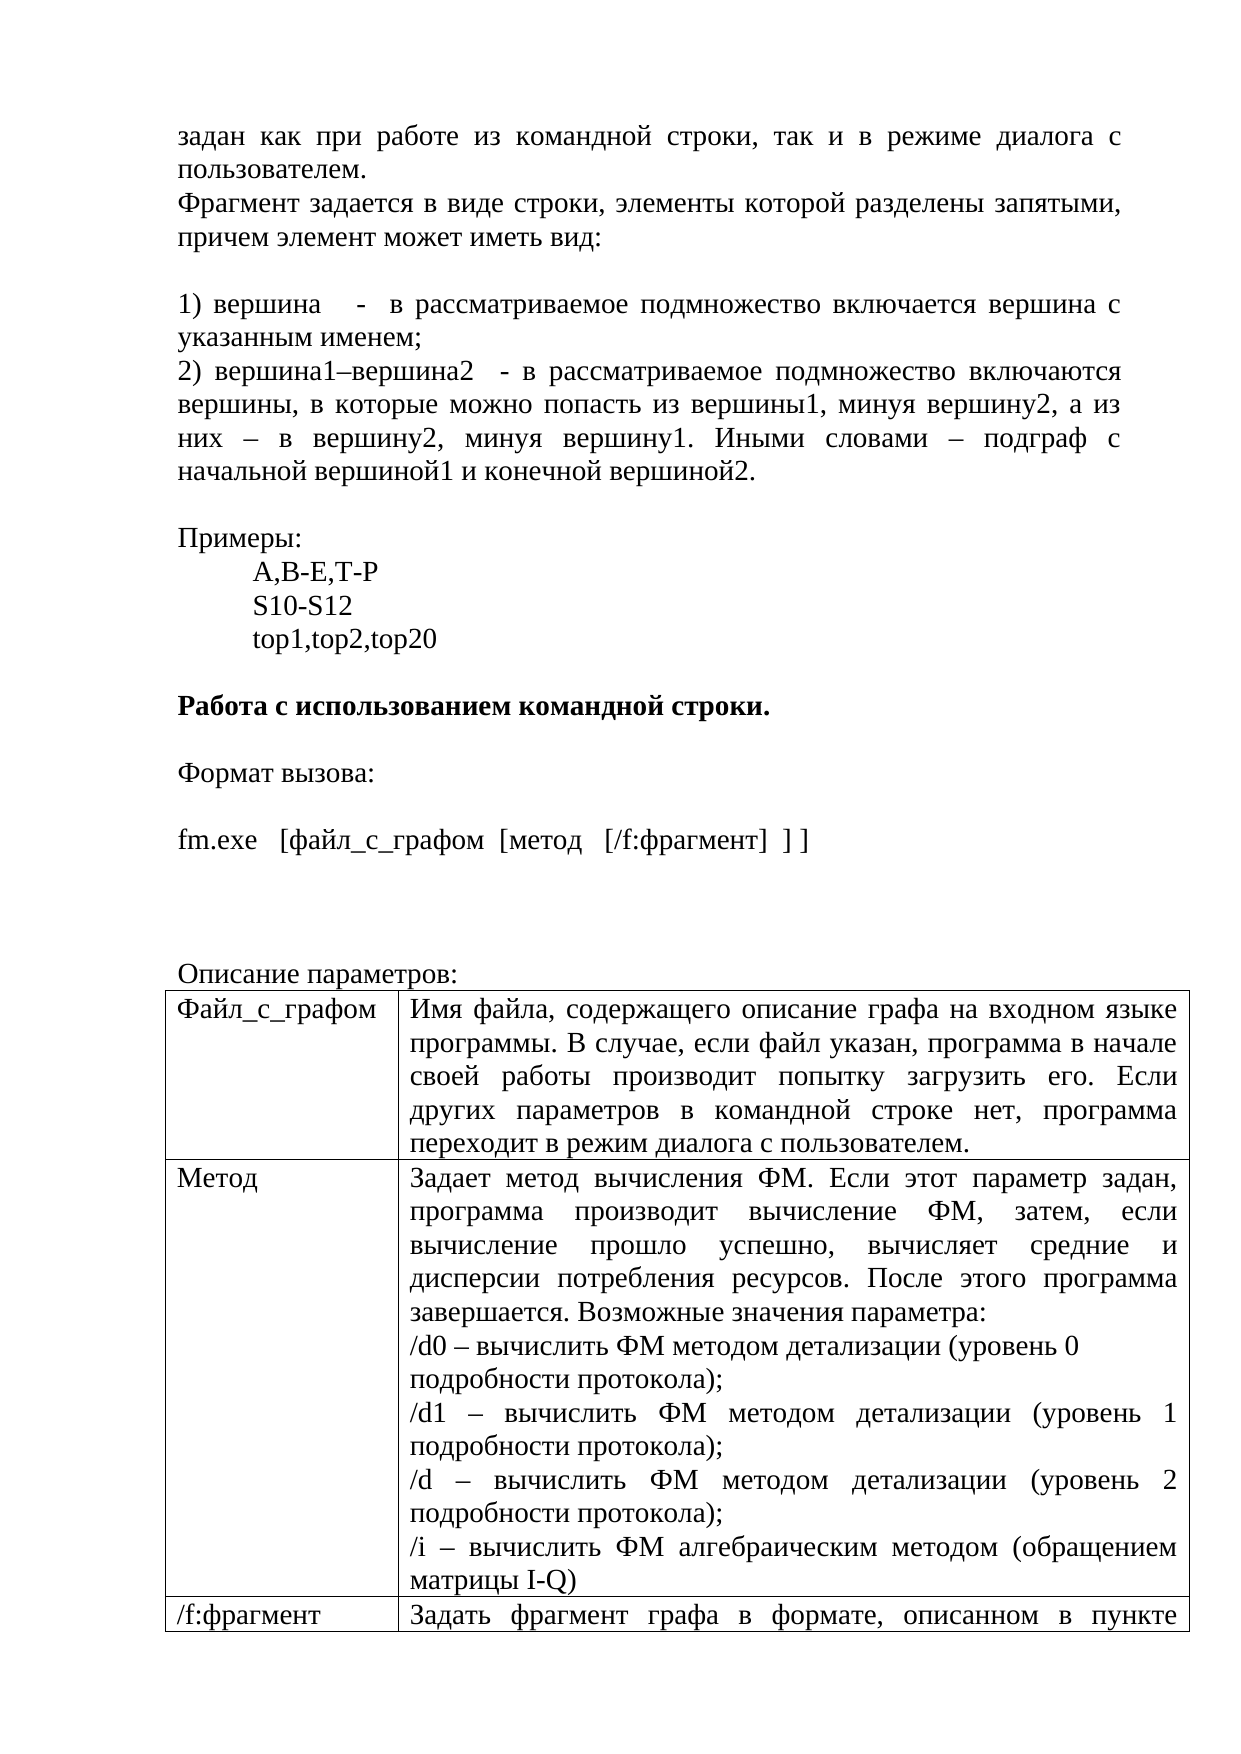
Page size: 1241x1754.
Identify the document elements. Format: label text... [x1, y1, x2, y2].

text 1) вершина - в рассматриваемое подмножество включается вершина с указанным именем; [177, 286, 1122, 353]
text A,B-E,T-P [177, 554, 1122, 588]
table_cell Метод [166, 1160, 398, 1596]
text fm.exe [файл_с_графом [метод [/f:фрагмент] ] ] [177, 822, 1122, 856]
text Примеры: [177, 521, 1122, 554]
text top1,top2,top20 [177, 621, 1122, 655]
text Описание параметров: [177, 957, 1122, 990]
text S10-S12 [177, 588, 1122, 621]
text Формат вызова: [177, 755, 1122, 789]
table_cell Задает метод вычисления ФМ. Если этот параметр задан, программа производит вычисление ФМ, затем, если вычисление прошло успешно, вычисляет средние и дисперсии потребления ресурсов. После этого программа завершается. Возможные значения параметра: /d0 – вычислить ФМ методом детализации (уровень 0 подробности протокола); /d1 – вычислить ФМ методом детализации (уровень 1 подробности протокола); /d – вычислить ФМ методом детализации (уровень 2 подробности протокола); /i – вычислить ФМ алгебраическим методом (обращением матрицы I-Q) [399, 1160, 1189, 1596]
text задан как при работе из командной строки, так и в режиме диалога с пользователем. [177, 118, 1122, 185]
text 2) вершина1–вершина2 - в рассматриваемое подмножество включаются вершины, в которые можно попасть из вершины1, минуя вершину2, а из них – в вершину2, минуя вершину1. Иными словами – подграф с начальной вершиной1 и конечной вершиной2. [177, 353, 1122, 487]
text Фрагмент задается в виде строки, элементы которой разделены запятыми, причем элемент может иметь вид: [177, 185, 1122, 252]
table_header Файл_с_графом [166, 991, 398, 1159]
table_header Имя файла, содержащего описание графа на входном языке программы. В случае, если файл указан, программа в начале своей работы производит попытку загрузить его. Если других параметров в командной строке нет, программа переходит в режим диалога с пользователем. [399, 991, 1189, 1159]
text Работа с использованием командной строки. [177, 688, 1122, 722]
table_cell /f:фрагмент [166, 1597, 398, 1631]
table_cell Задать фрагмент графа в формате, описанном в пункте [399, 1597, 1189, 1631]
